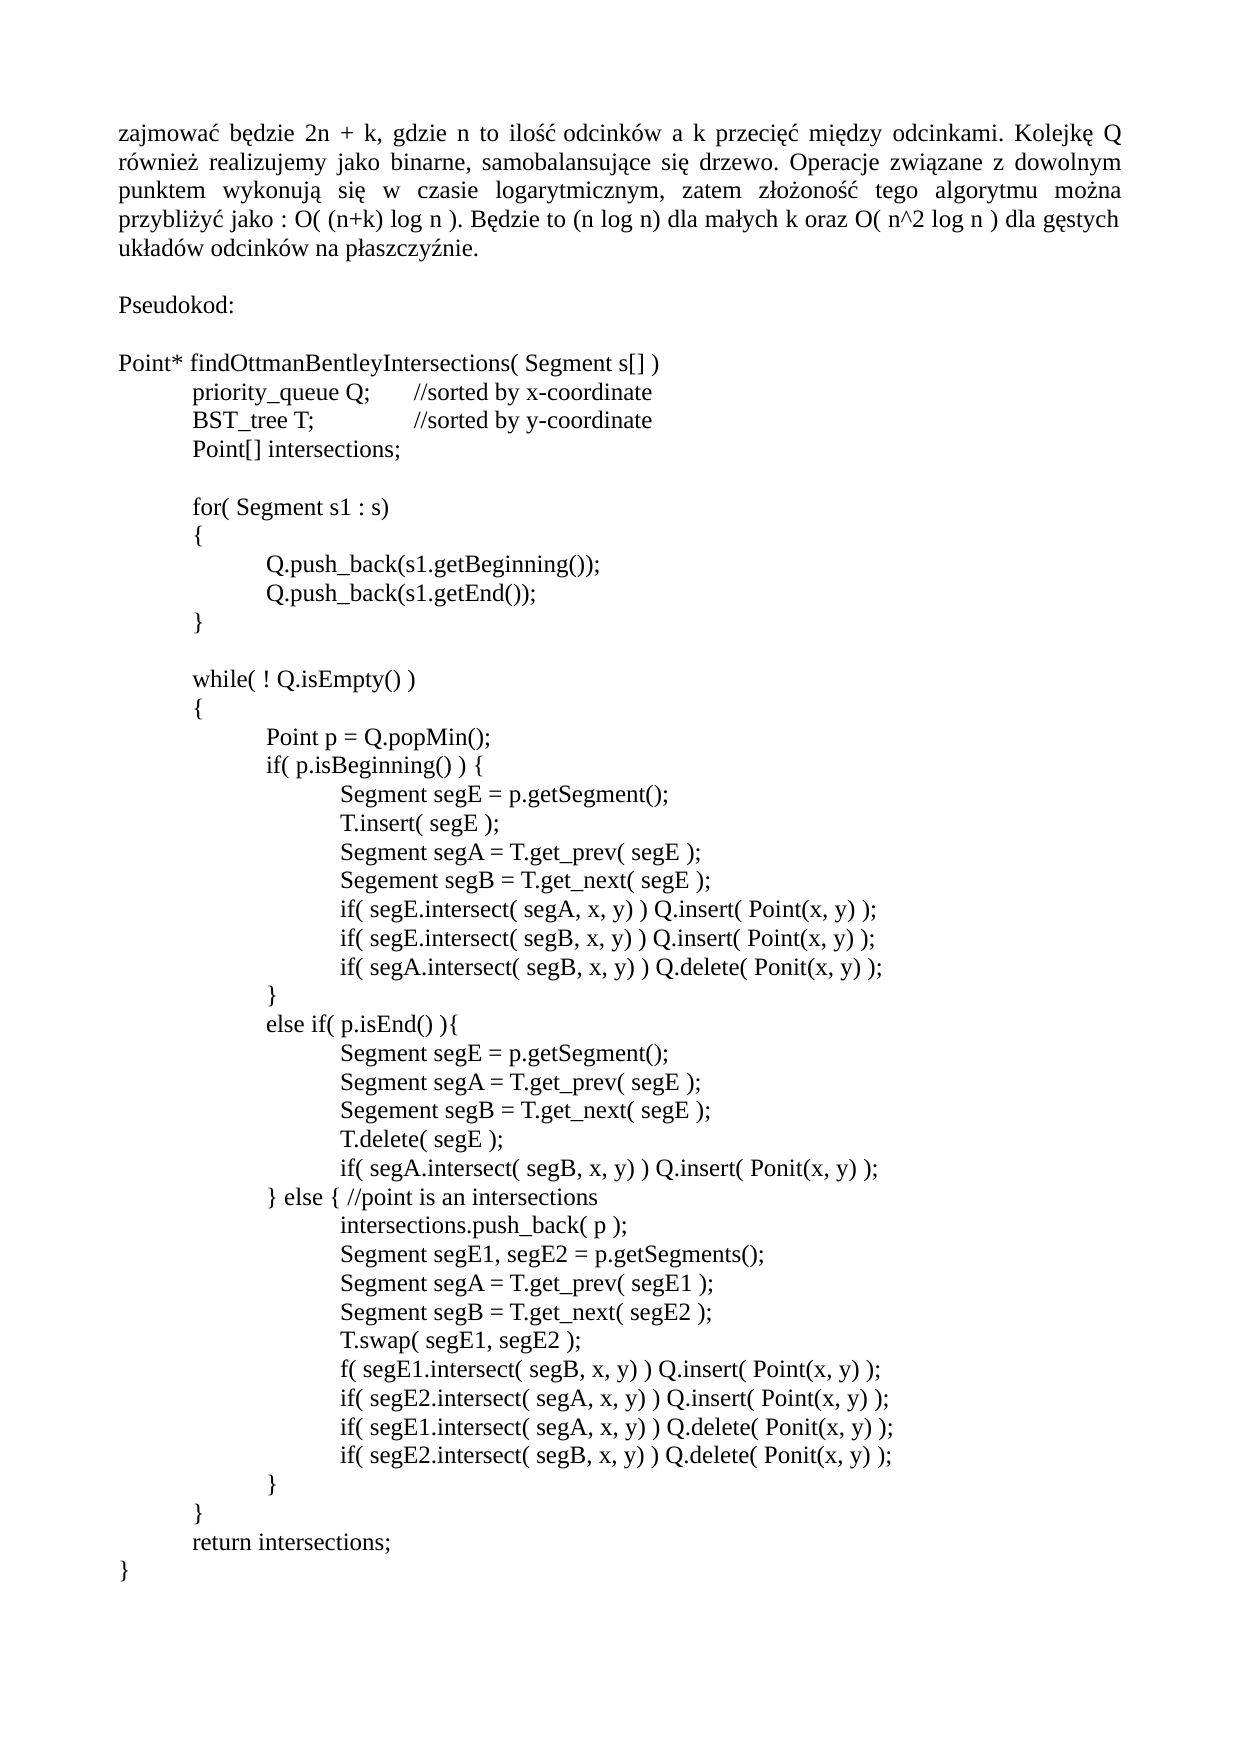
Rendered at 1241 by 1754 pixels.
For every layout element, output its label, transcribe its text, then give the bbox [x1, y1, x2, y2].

text T.swap( segE1, segE2 ); [118, 1326, 1122, 1354]
text if( segA.intersect( segB, x, y) ) Q.delete( Ponit(x, y) ); [118, 952, 1122, 981]
text Segment segE = p.getSegment(); [118, 1038, 1122, 1067]
text if( segA.intersect( segB, x, y) ) Q.insert( Ponit(x, y) ); [118, 1153, 1122, 1182]
text f( segE1.intersect( segB, x, y) ) Q.insert( Point(x, y) ); [118, 1354, 1122, 1383]
text Q.push_back(s1.getBeginning()); [118, 549, 1122, 578]
text T.insert( segE ); [118, 808, 1122, 837]
text priority_queue Q; //sorted by x-coordinate [118, 377, 1122, 406]
text } else { //point is an intersections [118, 1182, 1122, 1211]
text Point p = Q.popMin(); [118, 722, 1122, 751]
text Segement segB = T.get_next( segE ); [118, 1096, 1122, 1124]
text { [118, 693, 1122, 722]
text } [118, 1498, 1122, 1527]
text Segment segE1, segE2 = p.getSegments(); [118, 1239, 1122, 1268]
text Segment segE = p.getSegment(); [118, 779, 1122, 808]
text if( p.isBeginning() ) { [118, 751, 1122, 779]
text Segment segB = T.get_next( segE2 ); [118, 1297, 1122, 1326]
text Segement segB = T.get_next( segE ); [118, 866, 1122, 894]
text { [118, 521, 1122, 549]
text BST_tree T; //sorted by y-coordinate [118, 406, 1122, 434]
text } [118, 1556, 1122, 1584]
text Segment segA = T.get_prev( segE ); [118, 837, 1122, 866]
text else if( p.isEnd() ){ [118, 1009, 1122, 1038]
text Point[] intersections; [118, 434, 1122, 463]
text Point* findOttmanBentleyIntersections( Segment s[] ) [118, 348, 1122, 377]
text } [118, 1469, 1122, 1498]
text Pseudokod: [118, 291, 1122, 319]
text return intersections; [118, 1527, 1122, 1556]
text if( segE2.intersect( segA, x, y) ) Q.insert( Point(x, y) ); [118, 1383, 1122, 1412]
text Q.push_back(s1.getEnd()); [118, 578, 1122, 607]
text if( segE.intersect( segB, x, y) ) Q.insert( Point(x, y) ); [118, 923, 1122, 952]
text if( segE.intersect( segA, x, y) ) Q.insert( Point(x, y) ); [118, 894, 1122, 923]
text } [118, 607, 1122, 636]
text for( Segment s1 : s) [118, 492, 1122, 521]
text T.delete( segE ); [118, 1124, 1122, 1153]
text } [118, 981, 1122, 1009]
text while( ! Q.isEmpty() ) [118, 664, 1122, 693]
text if( segE2.intersect( segB, x, y) ) Q.delete( Ponit(x, y) ); [118, 1441, 1122, 1469]
text if( segE1.intersect( segA, x, y) ) Q.delete( Ponit(x, y) ); [118, 1412, 1122, 1441]
text zajmować będzie 2n + k, gdzie n to ilość odcinków a k przecięć między odcinkami. Kolejkę Q również realizujemy jako binarne, samobalansujące się drzewo. Operacje związane z dowolnym punktem wykonują się w czasie logarytmicznym, zatem złożoność tego algorytmu można przybliżyć jako : O( (n+k) log n ). Będzie to (n log n) dla małych k oraz O( n^2 log n ) dla gęstych układów odcinków na płaszczyźnie. [118, 118, 1122, 262]
text Segment segA = T.get_prev( segE1 ); [118, 1268, 1122, 1297]
text intersections.push_back( p ); [118, 1211, 1122, 1239]
text Segment segA = T.get_prev( segE ); [118, 1067, 1122, 1096]
